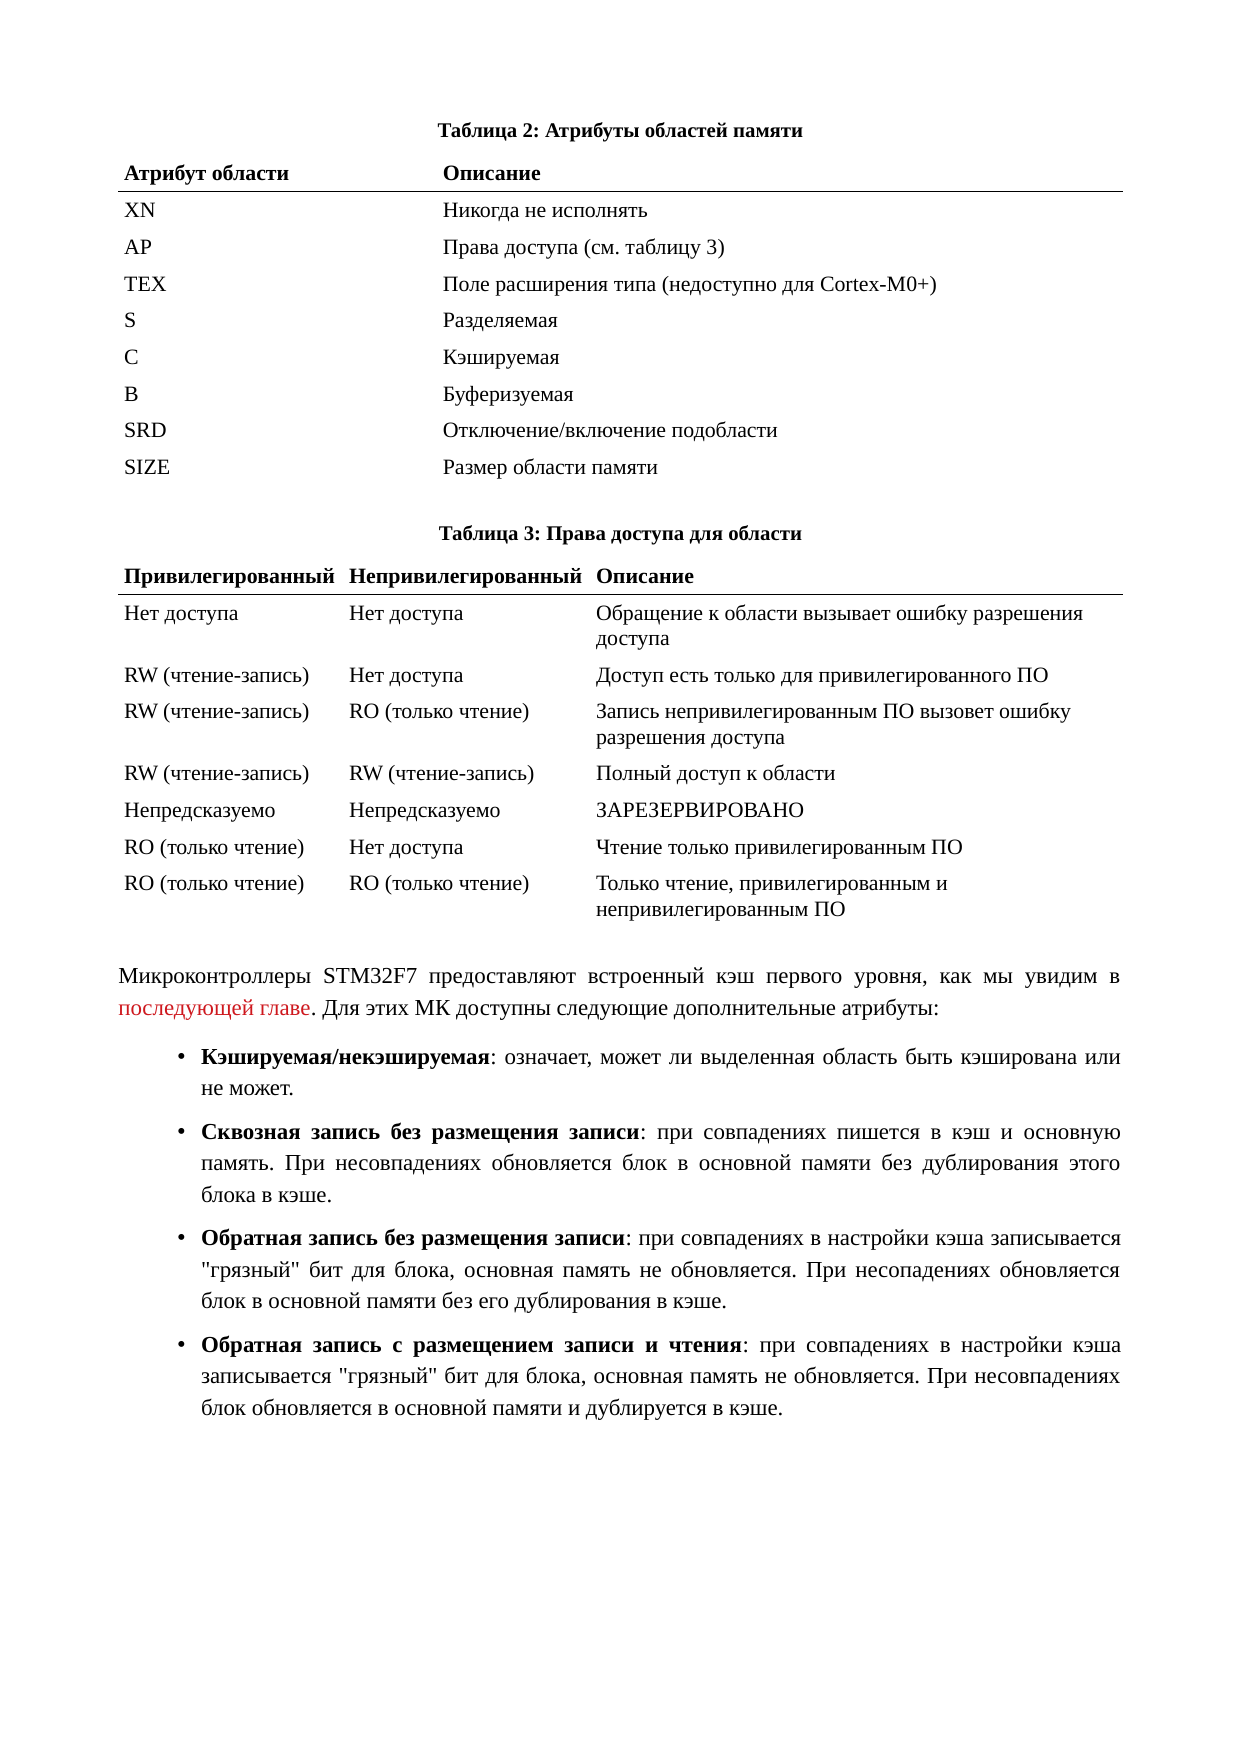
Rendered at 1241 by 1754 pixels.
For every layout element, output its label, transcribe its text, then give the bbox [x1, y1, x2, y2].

table_cell SRD [118, 411, 437, 448]
table_cell Непредсказуемо [118, 791, 343, 828]
table_cell Отключение/включение подобласти [437, 411, 1123, 448]
table_cell RW (чтение-запись) [118, 755, 343, 791]
table_cell Чтение только привилегированным ПО [590, 828, 1123, 865]
table_cell Обращение к области вызывает ошибку разрешения доступа [590, 595, 1123, 656]
table_cell S [118, 301, 437, 338]
table_cell SIZE [118, 448, 437, 485]
table_header Описание [590, 558, 1123, 594]
table_cell Нет доступа [343, 828, 590, 865]
table_cell Нет доступа [118, 595, 343, 656]
table_cell RW (чтение-запись) [118, 656, 343, 693]
table_cell Разделяемая [437, 301, 1123, 338]
table_cell Непредсказуемо [343, 791, 590, 828]
table_header Описание [437, 155, 1123, 191]
text Таблица 3: Права доступа для области [118, 521, 1122, 545]
table_cell ЗАРЕЗЕРВИРОВАНО [590, 791, 1123, 828]
table_cell Нет доступа [343, 595, 590, 656]
table_cell RO (только чтение) [118, 865, 343, 927]
table_cell RW (чтение-запись) [118, 693, 343, 755]
list Обратная запись без размещения записи: при совпадениях в настройки кэша записывается "грязный" бит для блока, основная память не обновляется. При несопадениях обновляется блок в основной памяти без его дублирования в кэше. [177, 1224, 1122, 1314]
table_cell Доступ есть только для привилегированного ПО [590, 656, 1123, 693]
text Таблица 2: Атрибуты областей памяти [118, 118, 1122, 142]
table_cell Нет доступа [343, 656, 590, 693]
table_cell Размер области памяти [437, 448, 1123, 485]
table_header Привилегированный [118, 558, 343, 594]
table_cell Только чтение, привилегированным и непривилегированным ПО [590, 865, 1123, 927]
table_header Непривилегированный [343, 558, 590, 594]
table_cell C [118, 338, 437, 375]
list Сквозная запись без размещения записи: при совпадениях пишется в кэш и основную память. При несовпадениях обновляется блок в основной памяти без дублирования этого блока в кэше. [177, 1118, 1122, 1207]
table_cell RW (чтение-запись) [343, 755, 590, 791]
text Микроконтроллеры STM32F7 предоставляют встроенный кэш первого уровня, как мы увидим в последующей главе. Для этих МК доступны следующие дополнительные атрибуты: [118, 962, 1122, 1020]
list Кэшируемая/некэшируемая: означает, может ли выделенная область быть кэширована или не может. [177, 1043, 1122, 1101]
table_cell Кэшируемая [437, 338, 1123, 375]
table_cell RO (только чтение) [118, 828, 343, 865]
table_cell RO (только чтение) [343, 865, 590, 927]
table_cell Буферизуемая [437, 375, 1123, 411]
table_cell TEX [118, 265, 437, 301]
table_cell Права доступа (см. таблицу 3) [437, 228, 1123, 265]
table_cell Запись непривилегированным ПО вызовет ошибку разрешения доступа [590, 693, 1123, 755]
table_cell B [118, 375, 437, 411]
list Обратная запись с размещением записи и чтения: при совпадениях в настройки кэша записывается "грязный" бит для блока, основная память не обновляется. При несовпадениях блок обновляется в основной памяти и дублируется в кэше. [177, 1331, 1122, 1420]
table_cell XN [118, 192, 437, 228]
table_cell RO (только чтение) [343, 693, 590, 755]
table_cell Поле расширения типа (недоступно для Cortex-M0+) [437, 265, 1123, 301]
table_cell AP [118, 228, 437, 265]
table_cell Никогда не исполнять [437, 192, 1123, 228]
table_cell Полный доступ к области [590, 755, 1123, 791]
table_header Атрибут области [118, 155, 437, 191]
